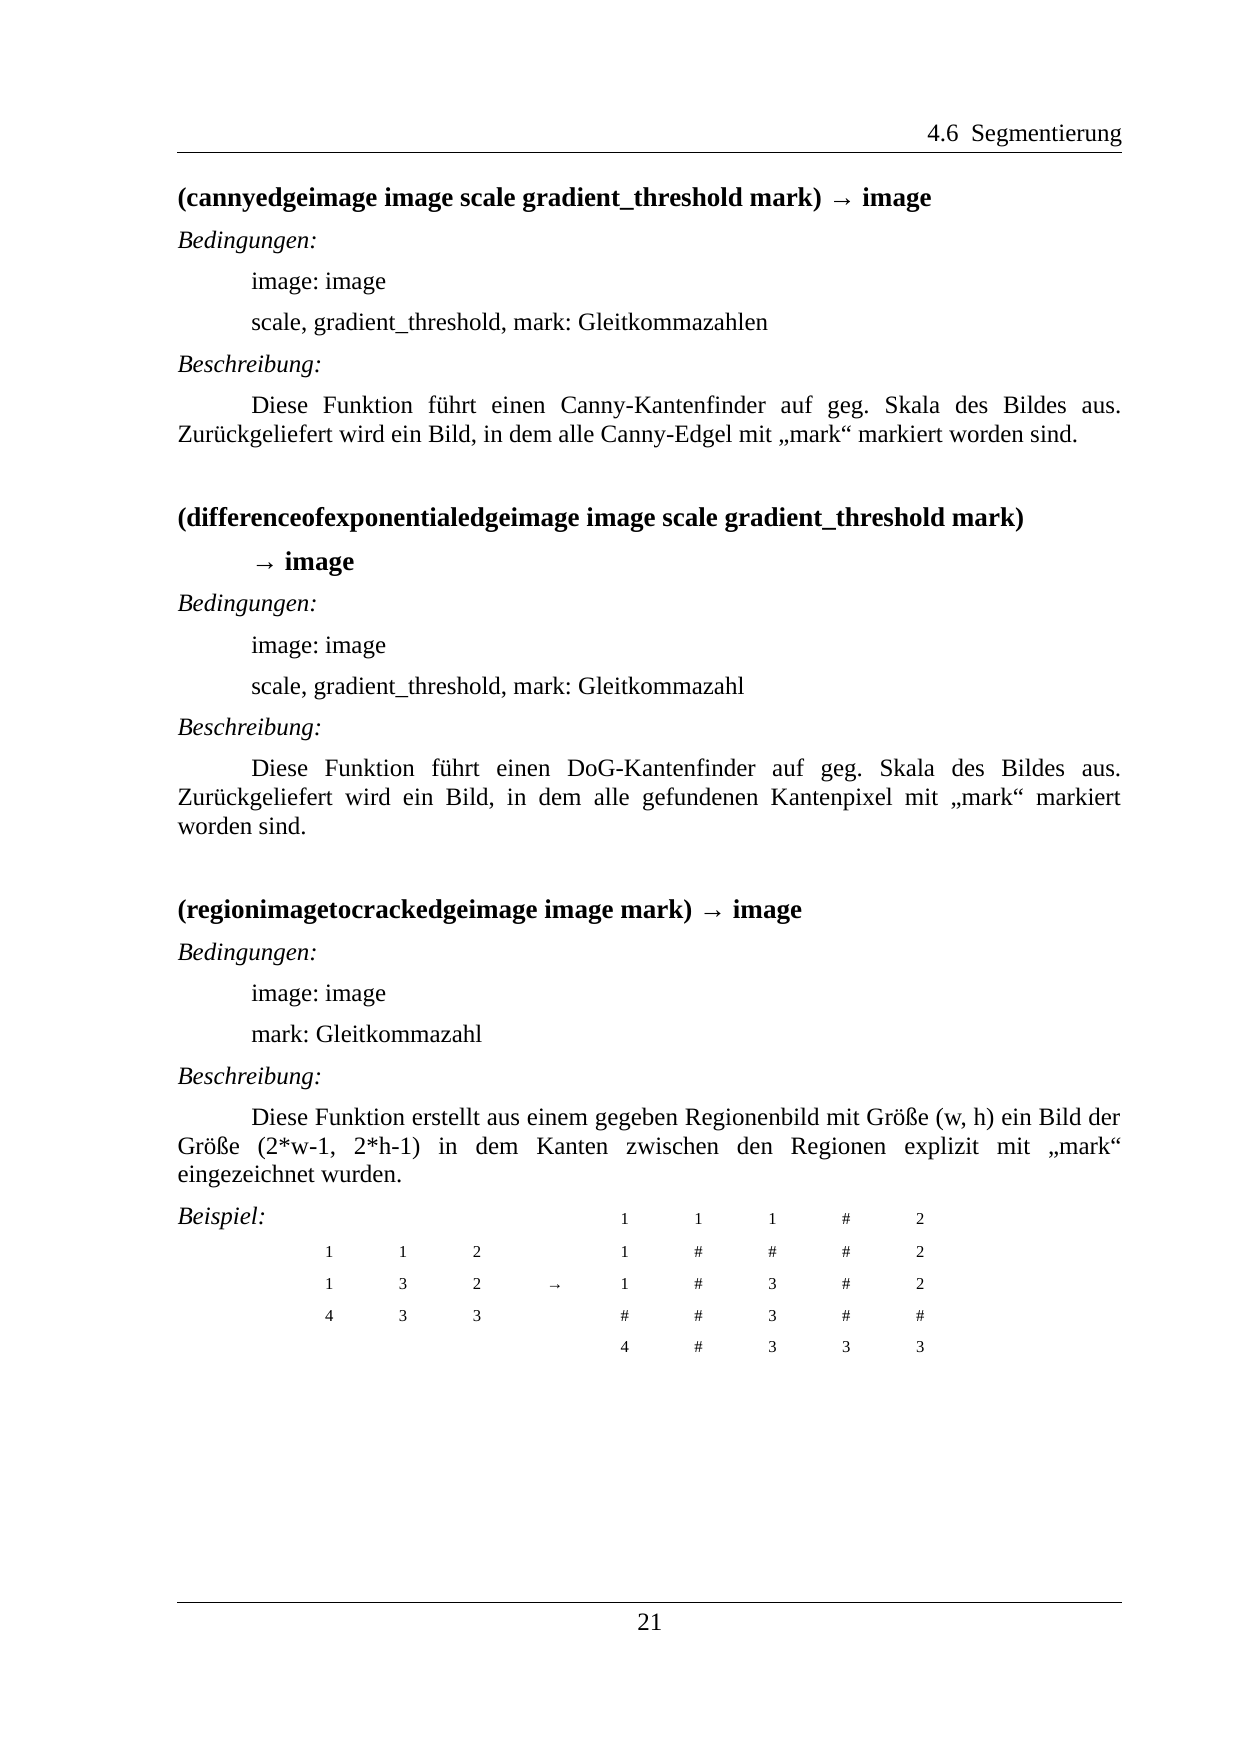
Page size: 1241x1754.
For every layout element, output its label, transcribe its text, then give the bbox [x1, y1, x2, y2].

text 4 # 3 3 3 [177, 1337, 1122, 1356]
text Diese Funktion führt einen DoG-Kantenfinder auf geg. Skala des Bildes aus. Zurückgeliefert wird ein Bild, in dem alle gefundenen Kantenpixel mit „mark“ markiert worden sind. [177, 753, 1122, 840]
text (cannyedgeimage image scale gradient_threshold mark) → image [177, 181, 1122, 212]
text scale, gradient_threshold, mark: Gleitkommazahl [177, 671, 1122, 700]
text Beschreibung: [177, 349, 1122, 377]
text Diese Funktion führt einen Canny-Kantenfinder auf geg. Skala des Bildes aus. Zurückgeliefert wird ein Bild, in dem alle Canny-Edgel mit „mark“ markiert worden sind. [177, 390, 1122, 447]
text → image [177, 545, 1122, 576]
text Bedingungen: [177, 588, 1122, 617]
text 1 1 2 1 # # # 2 [177, 1242, 1122, 1261]
text (differenceofexponentialedgeimage image scale gradient_threshold mark) [177, 501, 1122, 532]
text (regionimagetocrackedgeimage image mark) → image [177, 893, 1122, 924]
text 4 3 3 # # 3 # # [177, 1305, 1122, 1324]
text Beispiel: 1 1 1 # 2 [177, 1201, 1122, 1229]
text image: image [177, 978, 1122, 1007]
text scale, gradient_threshold, mark: Gleitkommazahlen [177, 307, 1122, 336]
text Bedingungen: [177, 225, 1122, 254]
text 1 3 2 → 1 # 3 # 2 [177, 1274, 1122, 1293]
text Diese Funktion erstellt aus einem gegeben Regionenbild mit Größe (w, h) ein Bild der Größe (2*w-1, 2*h-1) in dem Kanten zwischen den Regionen explizit mit „mark“ eingezeichnet wurden. [177, 1102, 1122, 1188]
text Bedingungen: [177, 937, 1122, 966]
text Beschreibung: [177, 1061, 1122, 1089]
text image: image [177, 266, 1122, 295]
text Beschreibung: [177, 712, 1122, 741]
text mark: Gleitkommazahl [177, 1019, 1122, 1048]
text image: image [177, 630, 1122, 658]
